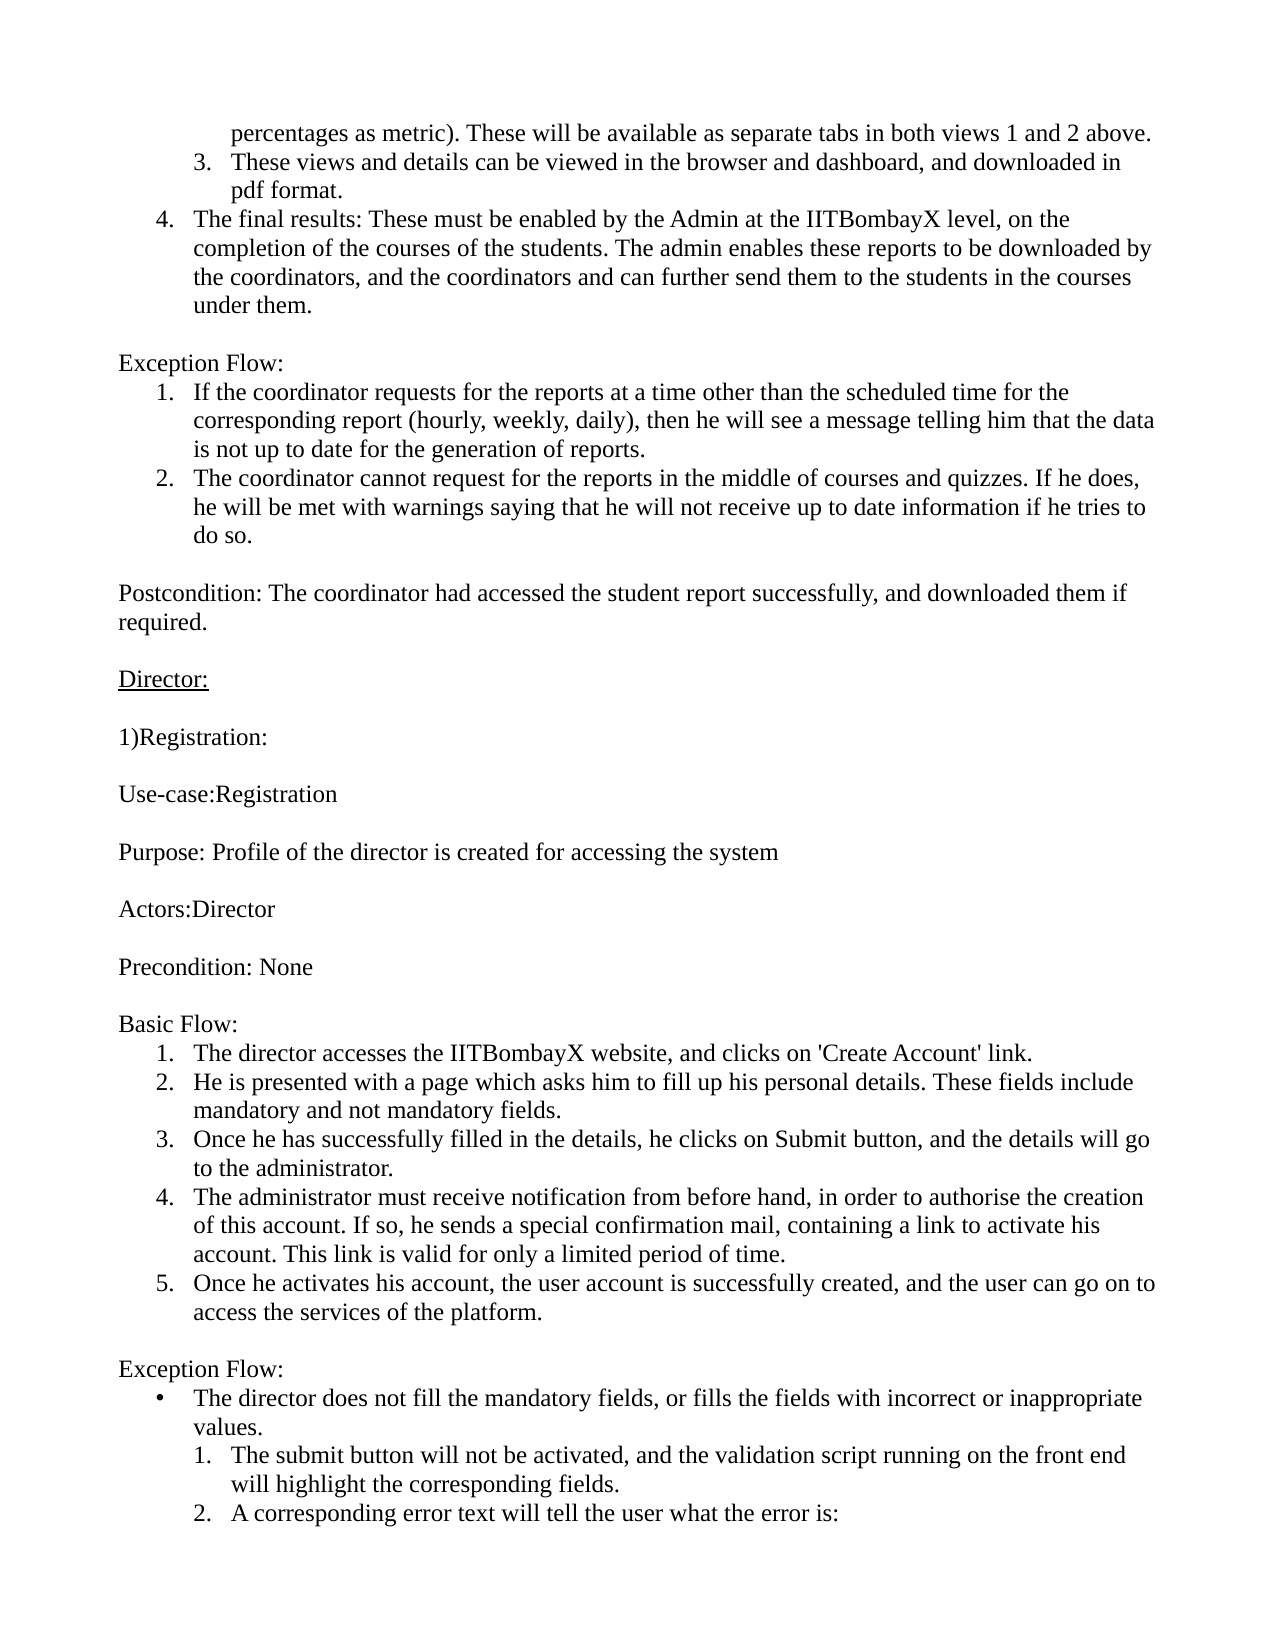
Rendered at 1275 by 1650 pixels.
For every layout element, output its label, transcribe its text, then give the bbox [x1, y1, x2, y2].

text Use-case:Registration [118, 779, 1157, 808]
list The director accesses the IITBombayX website, and clicks on 'Create Account' link. [156, 1038, 1157, 1067]
list Once he has successfully filled in the details, he clicks on Submit button, and the details will go to the administrator. [156, 1124, 1157, 1182]
text Exception Flow: [118, 1354, 1157, 1383]
text Purpose: Profile of the director is created for accessing the system [118, 837, 1157, 866]
text Basic Flow: [118, 1009, 1157, 1038]
list If the coordinator requests for the reports at a time other than the scheduled time for the corresponding report (hourly, weekly, daily), then he will see a message telling him that the data is not up to date for the generation of reports. [156, 377, 1157, 463]
text Actors:Director [118, 894, 1157, 923]
list A corresponding error text will tell the user what the error is: [193, 1498, 1157, 1527]
list The final results: These must be enabled by the Admin at the IITBombayX level, on the completion of the courses of the students. The admin enables these reports to be downloaded by the coordinators, and the coordinators and can further send them to the students in the courses under them. [156, 204, 1157, 319]
list He is presented with a page which asks him to fill up his personal details. These fields include mandatory and not mandatory fields. [156, 1067, 1157, 1124]
list The submit button will not be activated, and the validation script running on the front end will highlight the corresponding fields. [193, 1441, 1157, 1498]
text 1)Registration: [118, 722, 1157, 751]
list These views and details can be viewed in the browser and dashboard, and downloaded in pdf format. [193, 147, 1157, 204]
list Once he activates his account, the user account is successfully created, and the user can go on to access the services of the platform. [156, 1268, 1157, 1326]
text Postcondition: The coordinator had accessed the student report successfully, and downloaded them if required. [118, 578, 1157, 636]
text Precondition: None [118, 952, 1157, 981]
text Exception Flow: [118, 348, 1157, 377]
list The administrator must receive notification from before hand, in order to authorise the creation of this account. If so, he sends a special confirmation mail, containing a link to activate his account. This link is valid for only a limited period of time. [156, 1182, 1157, 1268]
list percentages as metric). These will be available as separate tabs in both views 1 and 2 above. [193, 118, 1157, 147]
list The coordinator cannot request for the reports in the middle of courses and quizzes. If he does, he will be met with warnings saying that he will not receive up to date information if he tries to do so. [156, 463, 1157, 549]
text Director: [118, 664, 1157, 693]
list The director does not fill the mandatory fields, or fills the fields with incorrect or inappropriate values. [156, 1383, 1157, 1441]
